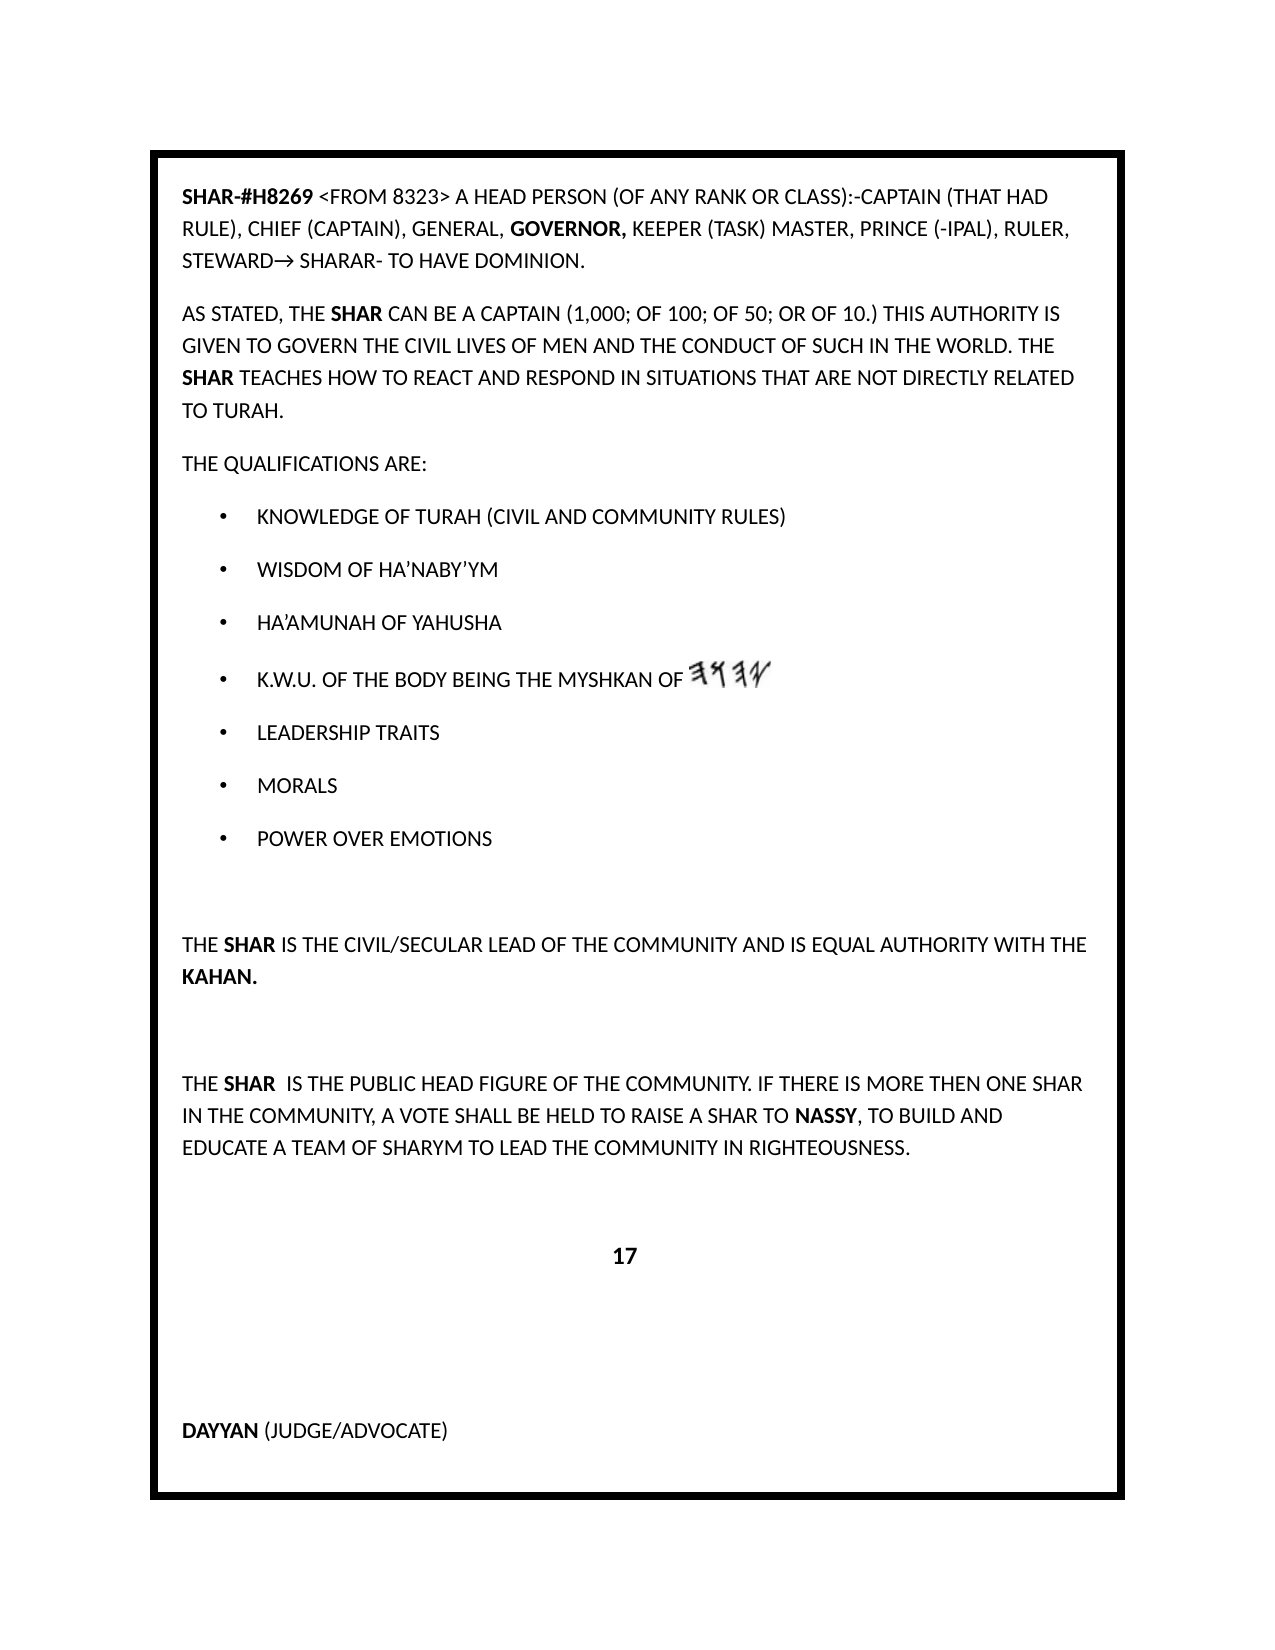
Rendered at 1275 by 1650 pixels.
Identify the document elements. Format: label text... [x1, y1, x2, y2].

list MORALS [219, 771, 1093, 799]
list HA’AMUNAH OF YAHUSHA [219, 608, 1093, 636]
text THE SHAR IS THE CIVIL/SECULAR LEAD OF THE COMMUNITY AND IS EQUAL AUTHORITY WITH THE KAHAN. [182, 930, 1093, 990]
list WISDOM OF HA’NABY’YM [219, 555, 1093, 583]
text AS STATED, THE SHAR CAN BE A CAPTAIN (1,000; OF 100; OF 50; OR OF 10.) THIS AUTHORITY IS GIVEN TO GOVERN THE CIVIL LIVES OF MEN AND THE CONDUCT OF SUCH IN THE WORLD. THE SHAR TEACHES HOW TO REACT AND RESPOND IN SITUATIONS THAT ARE NOT DIRECTLY RELATED TO TURAH. [182, 299, 1093, 424]
list KNOWLEDGE OF TURAH (CIVIL AND COMMUNITY RULES) [219, 502, 1093, 530]
list POWER OVER EMOTIONS [219, 824, 1093, 852]
text 17 [182, 1240, 1093, 1271]
list K.W.U. OF THE BODY BEING THE MYSHKAN OF [219, 661, 1093, 693]
text THE SHAR IS THE PUBLIC HEAD FIGURE OF THE COMMUNITY. IF THERE IS MORE THEN ONE SHAR IN THE COMMUNITY, A VOTE SHALL BE HELD TO RAISE A SHAR TO NASSY, TO BUILD AND EDUCATE A TEAM OF SHARYM TO LEAD THE COMMUNITY IN RIGHTEOUSNESS. [182, 1069, 1093, 1161]
list LEADERSHIP TRAITS [219, 718, 1093, 746]
text SHAR-#H8269 <FROM 8323> A HEAD PERSON (OF ANY RANK OR CLASS):-CAPTAIN (THAT HAD RULE), CHIEF (CAPTAIN), GENERAL, GOVERNOR, KEEPER (TASK) MASTER, PRINCE (-IPAL), RULER, STEWARD→ SHARAR- TO HAVE DOMINION. [182, 182, 1093, 274]
text DAYYAN (JUDGE/ADVOCATE) [182, 1416, 1093, 1444]
text THE QUALIFICATIONS ARE: [182, 449, 1093, 477]
